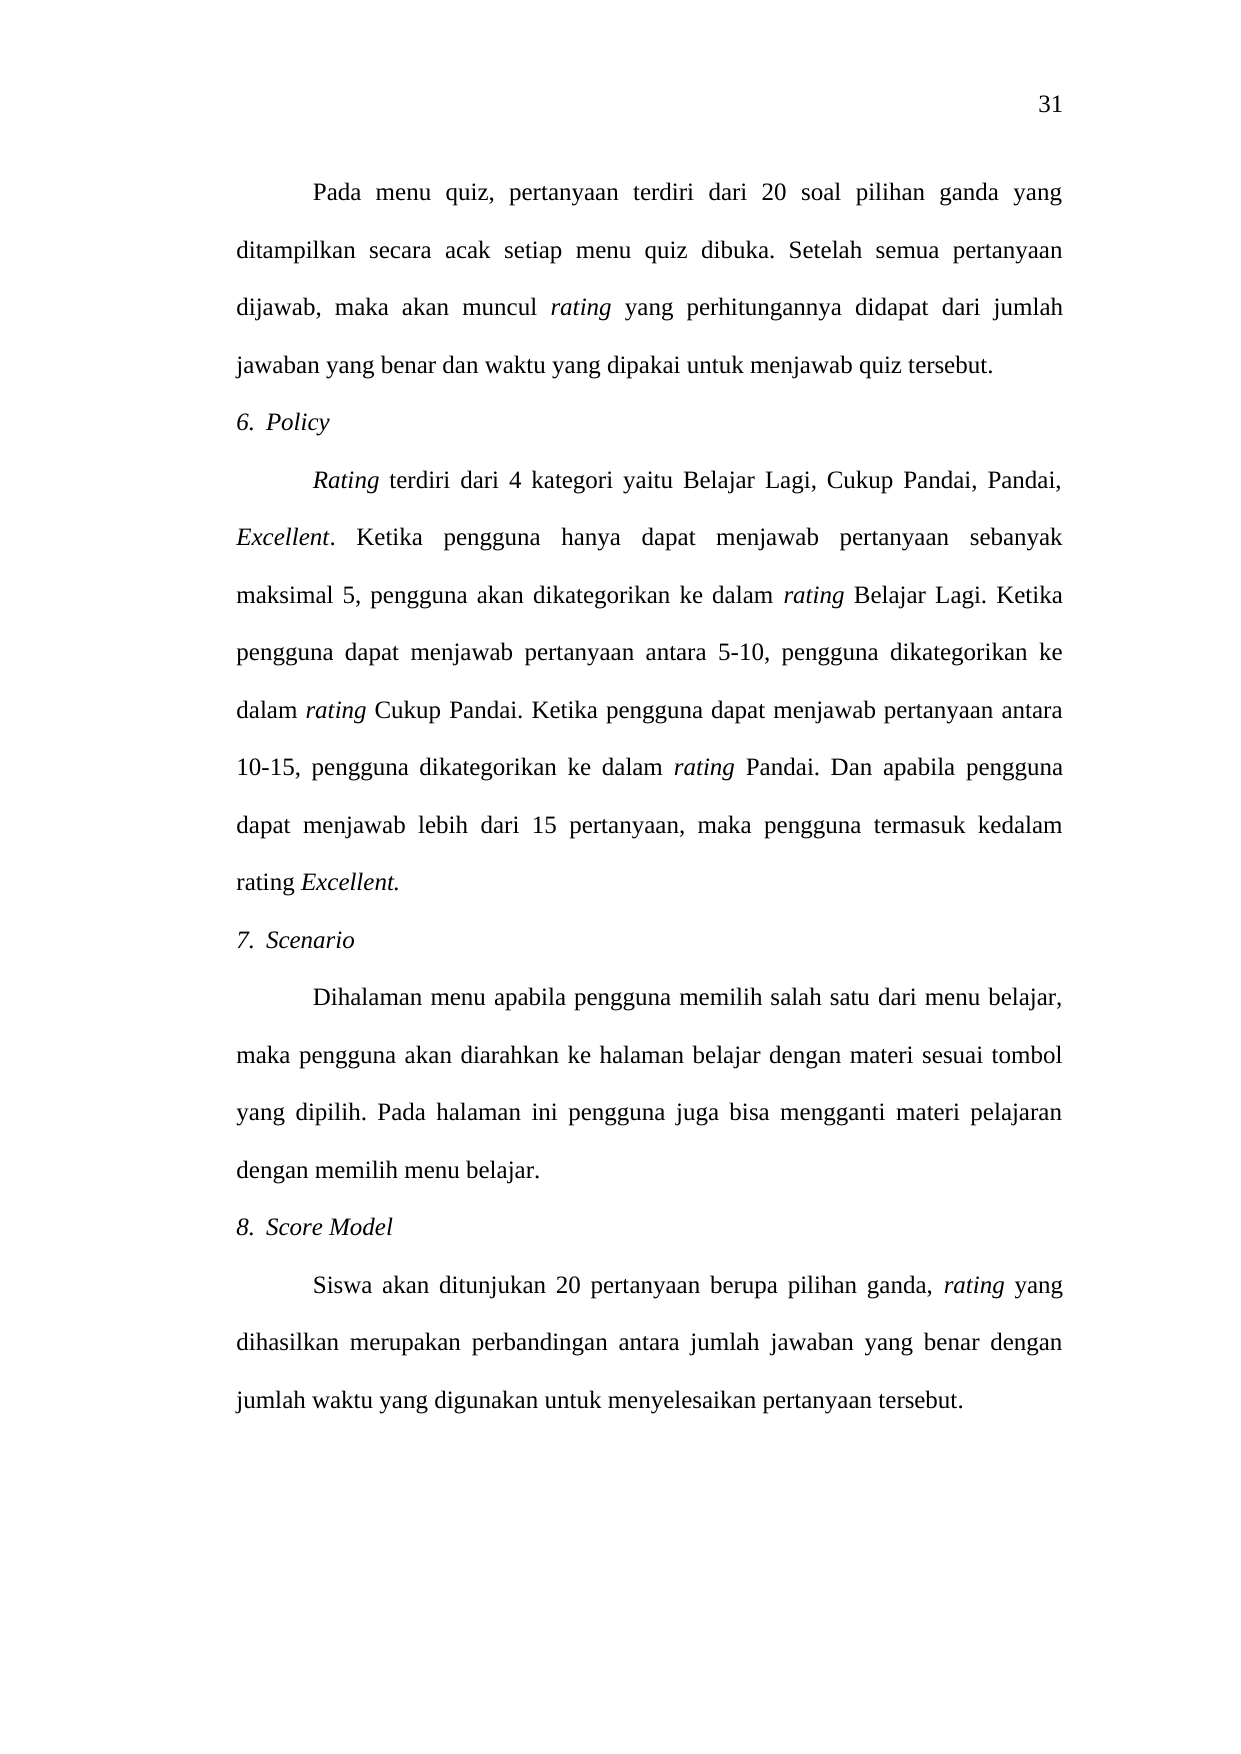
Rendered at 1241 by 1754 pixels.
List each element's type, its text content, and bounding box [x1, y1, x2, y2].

list Policy [236, 407, 1063, 436]
text Rating terdiri dari 4 kategori yaitu Belajar Lagi, Cukup Pandai, Pandai, Excellent. Ketika pengguna hanya dapat menjawab pertanyaan sebanyak maksimal 5, pengguna akan dikategorikan ke dalam rating Belajar Lagi. Ketika pengguna dapat menjawab pertanyaan antara 5-10, pengguna dikategorikan ke dalam rating Cukup Pandai. Ketika pengguna dapat menjawab pertanyaan antara 10-15, pengguna dikategorikan ke dalam rating Pandai. Dan apabila pengguna dapat menjawab lebih dari 15 pertanyaan, maka pengguna termasuk kedalam rating Excellent. [236, 465, 1063, 896]
text Pada menu quiz, pertanyaan terdiri dari 20 soal pilihan ganda yang ditampilkan secara acak setiap menu quiz dibuka. Setelah semua pertanyaan dijawab, maka akan muncul rating yang perhitungannya didapat dari jumlah jawaban yang benar dan waktu yang dipakai untuk menjawab quiz tersebut. [236, 177, 1063, 378]
text Siswa akan ditunjukan 20 pertanyaan berupa pilihan ganda, rating yang dihasilkan merupakan perbandingan antara jumlah jawaban yang benar dengan jumlah waktu yang digunakan untuk menyelesaikan pertanyaan tersebut. [236, 1270, 1063, 1413]
list Scenario [236, 925, 1063, 953]
text Dihalaman menu apabila pengguna memilih salah satu dari menu belajar, maka pengguna akan diarahkan ke halaman belajar dengan materi sesuai tombol yang dipilih. Pada halaman ini pengguna juga bisa mengganti materi pelajaran dengan memilih menu belajar. [236, 982, 1063, 1183]
list Score Model [236, 1212, 1063, 1241]
